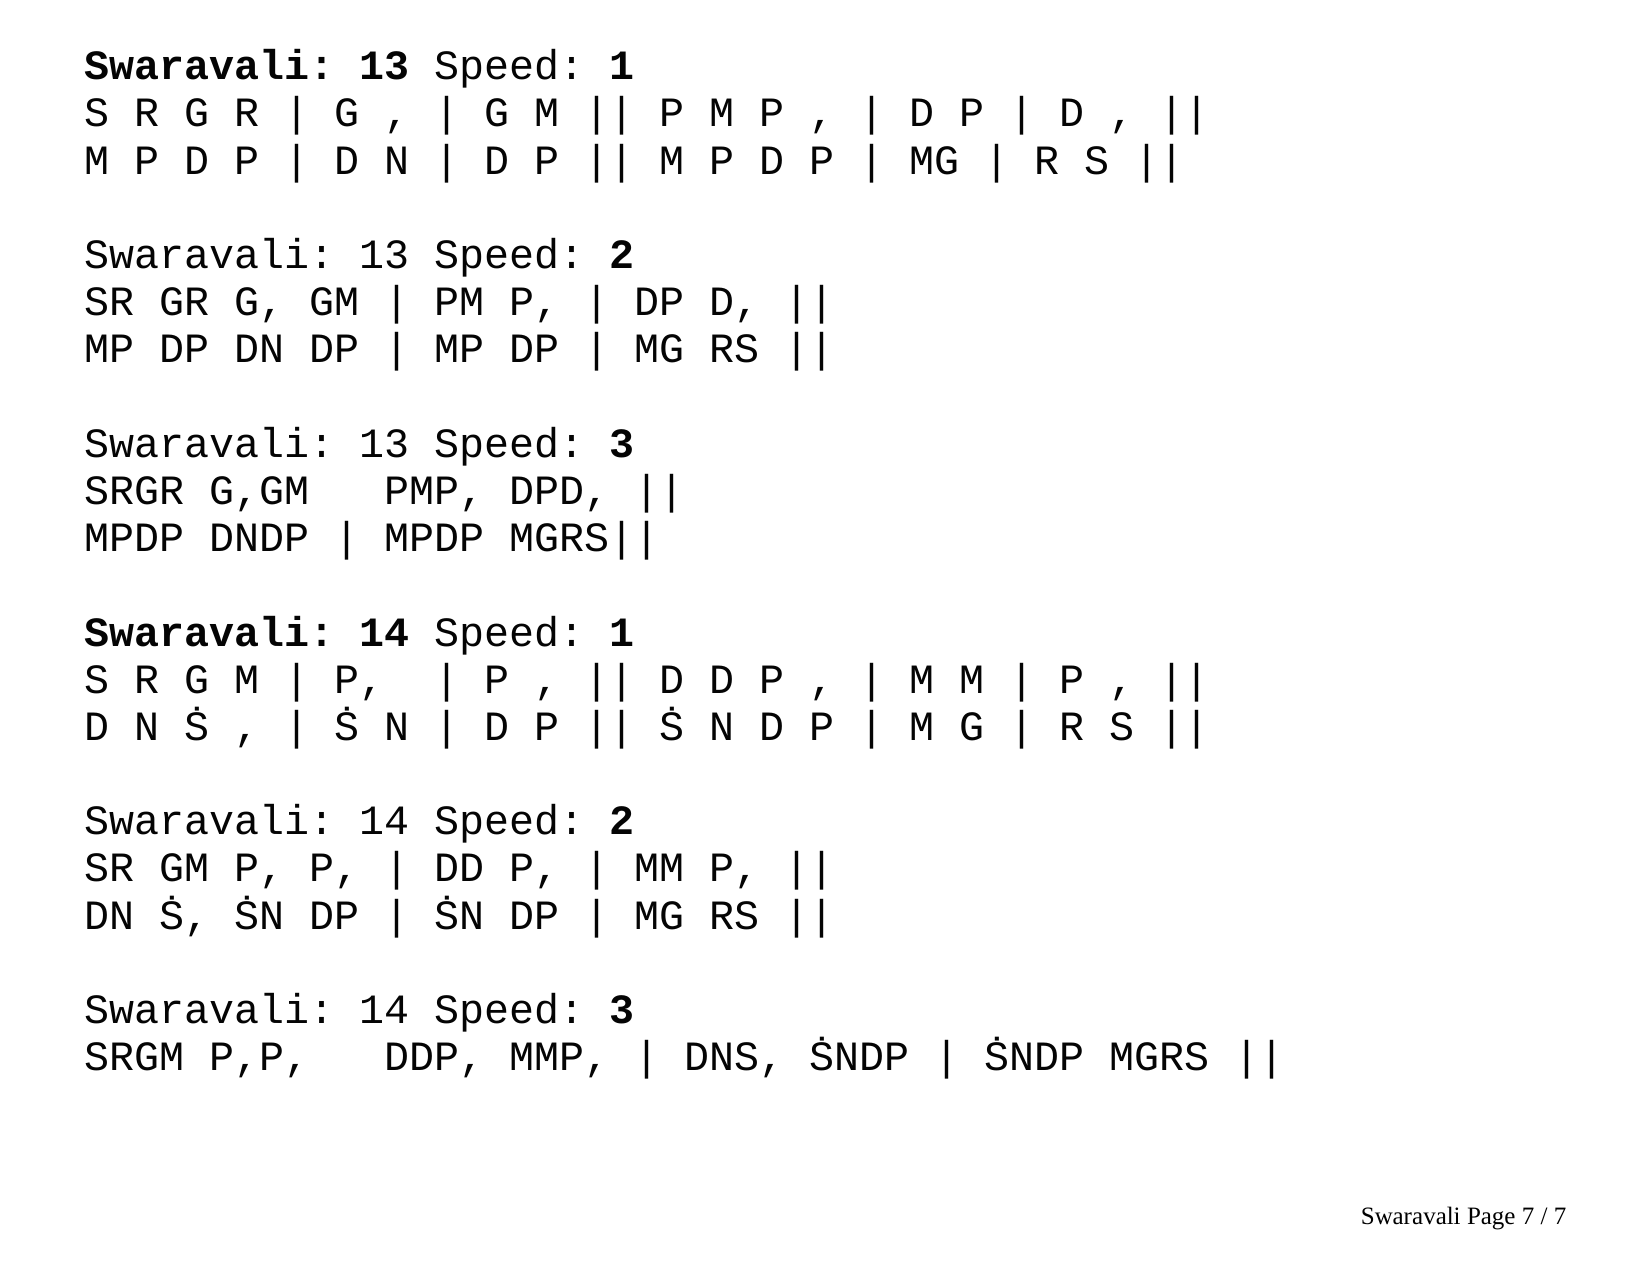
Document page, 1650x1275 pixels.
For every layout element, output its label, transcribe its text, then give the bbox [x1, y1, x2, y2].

text Swaravali: 14 Speed: 1 [84, 611, 1566, 658]
text D N Ṡ , | Ṡ N | D P || Ṡ N D P | M G | R S || [84, 706, 1566, 753]
text SRGM P,P, DDP, MMP, | DNS, ṠNDP | ṠNDP MGRS || [84, 1036, 1566, 1083]
text SR GR G, GM | PM P, | DP D, || [84, 281, 1566, 328]
text M P D P | D N | D P || M P D P | MG | R S || [84, 139, 1566, 187]
text MPDP DNDP | MPDP MGRS|| [84, 517, 1566, 564]
text Swaravali: 14 Speed: 3 [84, 989, 1566, 1036]
text DN Ṡ, ṠN DP | ṠN DP | MG RS || [84, 894, 1566, 942]
text SR GM P, P, | DD P, | MM P, || [84, 847, 1566, 894]
text S R G M | P, | P , || D D P , | M M | P , || [84, 658, 1566, 706]
text MP DP DN DP | MP DP | MG RS || [84, 328, 1566, 375]
text Swaravali: 13 Speed: 1 [84, 45, 1566, 92]
text Swaravali: 13 Speed: 3 [84, 422, 1566, 470]
text Swaravali: 14 Speed: 2 [84, 800, 1566, 847]
text S R G R | G , | G M || P M P , | D P | D , || [84, 92, 1566, 139]
text SRGR G,GM PMP, DPD, || [84, 470, 1566, 517]
text Swaravali: 13 Speed: 2 [84, 234, 1566, 281]
